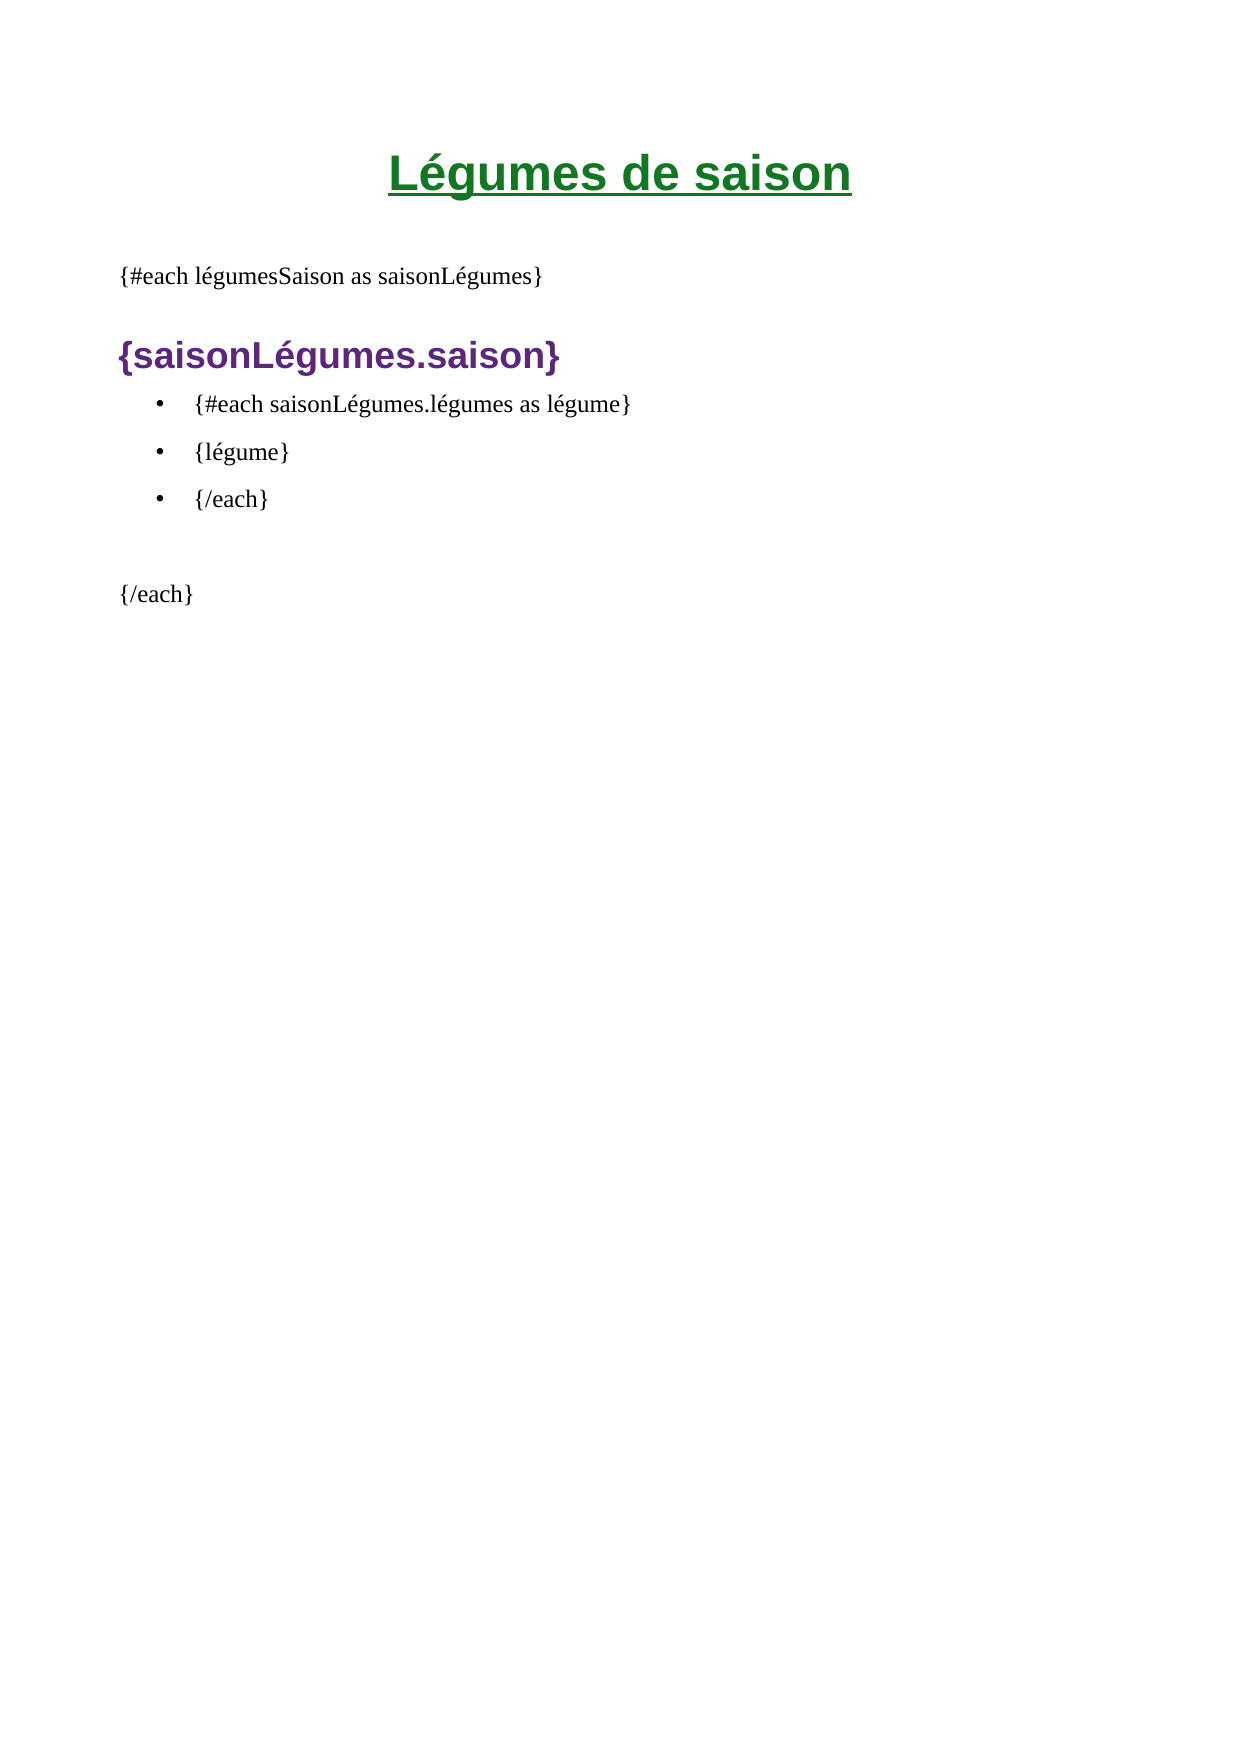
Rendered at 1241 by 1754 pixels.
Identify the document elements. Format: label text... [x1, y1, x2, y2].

subtitle {saisonLégumes.saison} [118, 333, 1122, 376]
list {légume} [156, 437, 1122, 465]
text {#each légumesSaison as saisonLégumes} [118, 261, 1122, 289]
list {#each saisonLégumes.légumes as légume} [156, 389, 1122, 418]
list {/each} [156, 484, 1122, 513]
title Légumes de saison [118, 143, 1122, 201]
text {/each} [118, 579, 1122, 608]
